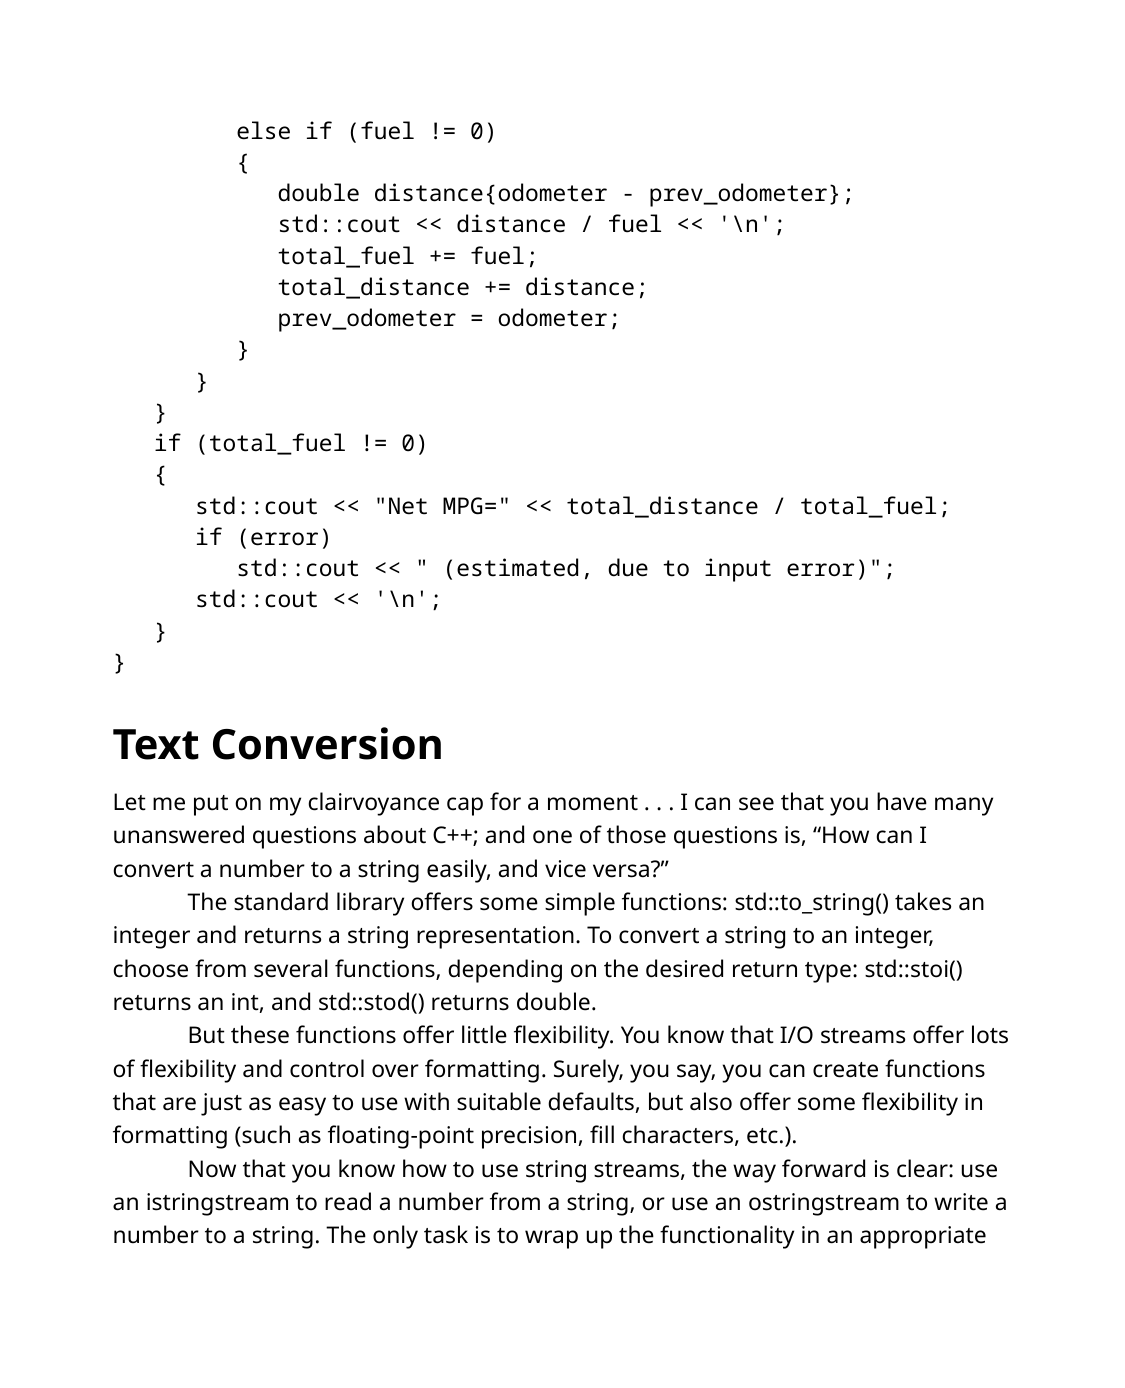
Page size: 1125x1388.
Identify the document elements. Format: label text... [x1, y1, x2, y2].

text prev_odometer = odometer; [112, 302, 1012, 333]
text if (total_fuel != 0) [112, 427, 1012, 458]
text The standard library offers some simple functions: std::to_string() takes an integer and returns a string representation. To convert a string to an integer, choose from several functions, depending on the desired return type: std::stoi() returns an int, and std::stod() returns double. [112, 884, 1012, 1017]
text But these functions offer little flexibility. You know that I/O streams offer lots of flexibility and control over formatting. Surely, you say, you can create functions that are just as easy to use with suitable defaults, but also offer some flexibility in formatting (such as floating-point precision, fill characters, etc.). [112, 1017, 1012, 1151]
text std::cout << "Net MPG=" << total_distance / total_fuel; [112, 490, 1012, 521]
text total_fuel += fuel; [112, 240, 1012, 271]
text double distance{odometer - prev_odometer}; [112, 177, 1012, 208]
text if (error) [112, 521, 1012, 552]
text } [112, 646, 1012, 677]
text std::cout << '\n'; [112, 583, 1012, 615]
text std::cout << distance / fuel << '\n'; [112, 208, 1012, 240]
text total_distance += distance; [112, 271, 1012, 302]
text } [112, 333, 1012, 365]
text else if (fuel != 0) [112, 115, 1012, 146]
text Now that you know how to use string streams, the way forward is clear: use an istringstream to read a number from a string, or use an ostringstream to write a number to a string. The only task is to wrap up the functionality in an appropriate [112, 1151, 1012, 1251]
text } [112, 615, 1012, 646]
subtitle Text Conversion [112, 715, 1012, 771]
text Let me put on my clairvoyance cap for a moment . . . I can see that you have many unanswered questions about C++; and one of those questions is, “How can I convert a number to a string easily, and vice versa?” [112, 784, 1012, 884]
text } [112, 396, 1012, 427]
text { [112, 458, 1012, 490]
text std::cout << " (estimated, due to input error)"; [112, 552, 1012, 583]
text } [112, 365, 1012, 396]
text { [112, 146, 1012, 177]
